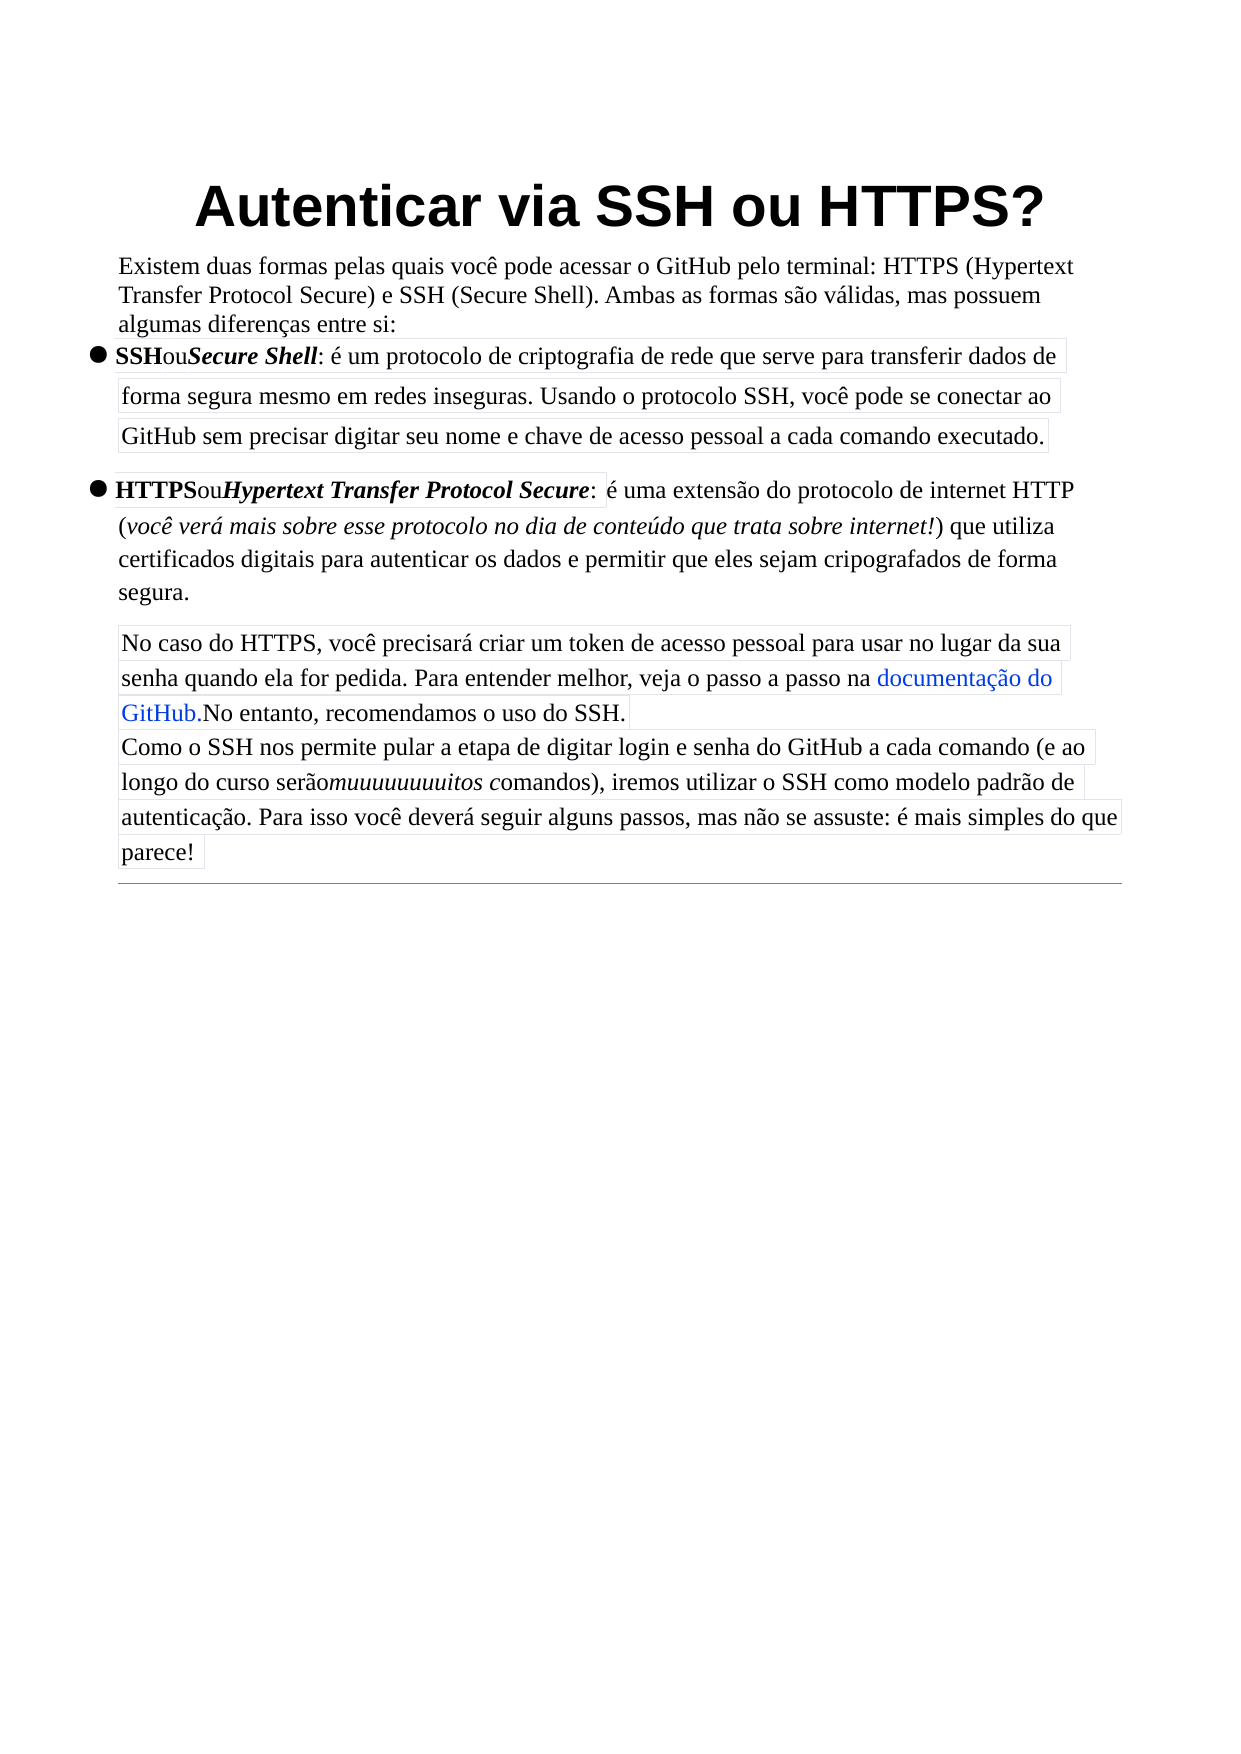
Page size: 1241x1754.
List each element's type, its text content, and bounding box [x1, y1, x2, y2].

text parece! [119, 835, 204, 868]
title Autenticar via SSH ou HTTPS? [118, 172, 1122, 239]
text Existem duas formas pelas quais você pode acessar o GitHub pelo terminal: HTTPS (Hypertext Transfer Protocol Secure) e SSH (Secure Shell). Ambas as formas são válidas, mas possuem algumas diferenças entre si: [118, 251, 1122, 338]
text Como o SSH nos permite pular a etapa de digitar login e senha do GitHub a cada comando (e ao longo do curso serãomuuuuuuuuitos comandos), iremos utilizar o SSH como modelo padrão de [119, 729, 1122, 799]
text No caso do HTTPS, você precisará criar um token de acesso pessoal para usar no lugar da sua senha quando ela for pedida. Para entender melhor, veja o passo a passo na documentação do GitHub.No entanto, recomendamos o uso do SSH. [119, 696, 629, 729]
text No caso do HTTPS, você precisará criar um token de acesso pessoal para usar no lugar da sua senha quando ela for pedida. Para entender melhor, veja o passo a passo na documentação do GitHub.No entanto, recomendamos o uso do SSH. [630, 625, 1122, 729]
list HTTPSouHypertext Transfer Protocol Secure: é uma extensão do protocolo de internet HTTP (você verá mais sobre esse protocolo no dia de conteúdo que trata sobre internet!) que utiliza certificados digitais para autenticar os dados e permitir que eles sejam cripografados de forma segura. [118, 472, 1122, 606]
text No caso do HTTPS, você precisará criar um token de acesso pessoal para usar no lugar da sua senha quando ela for pedida. Para entender melhor, veja o passo a passo na documentação do GitHub.No entanto, recomendamos o uso do SSH. [119, 661, 1061, 694]
text [205, 835, 1122, 868]
text autenticação. Para isso você deverá seguir alguns passos, mas não se assuste: é mais simples do que [119, 800, 1121, 834]
list SSHouSecure Shell: é um protocolo de criptografia de rede que serve para transferir dados de forma segura mesmo em redes inseguras. Usando o protocolo SSH, você pode se conectar ao GitHub sem precisar digitar seu nome e chave de acesso pessoal a cada comando executado. [118, 338, 1122, 452]
text No caso do HTTPS, você precisará criar um token de acesso pessoal para usar no lugar da sua senha quando ela for pedida. Para entender melhor, veja o passo a passo na documentação do GitHub.No entanto, recomendamos o uso do SSH. [119, 626, 1070, 660]
